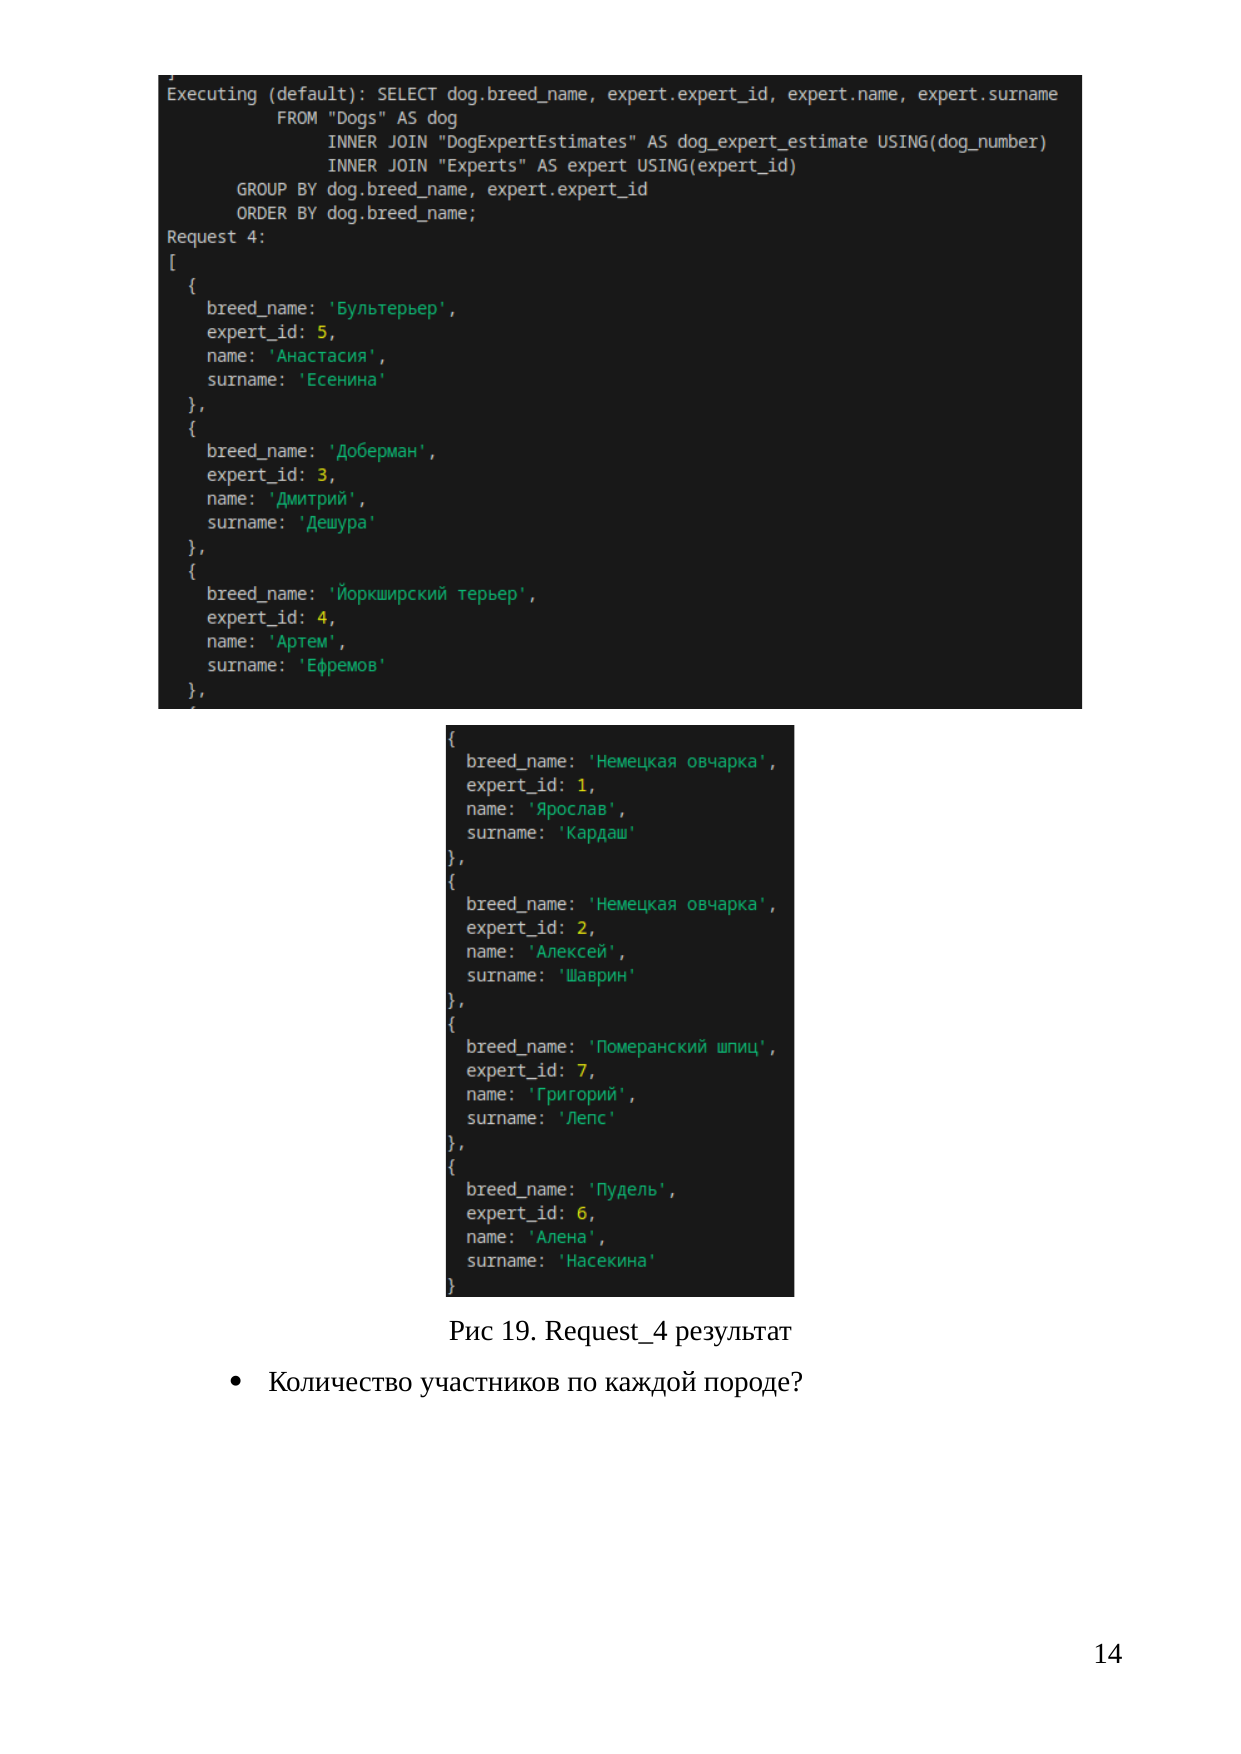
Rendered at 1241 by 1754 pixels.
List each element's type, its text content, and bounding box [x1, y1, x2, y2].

list Количество участников по каждой породе? [231, 1364, 1122, 1397]
text Рис 19. Request_4 результат [118, 1313, 1122, 1347]
